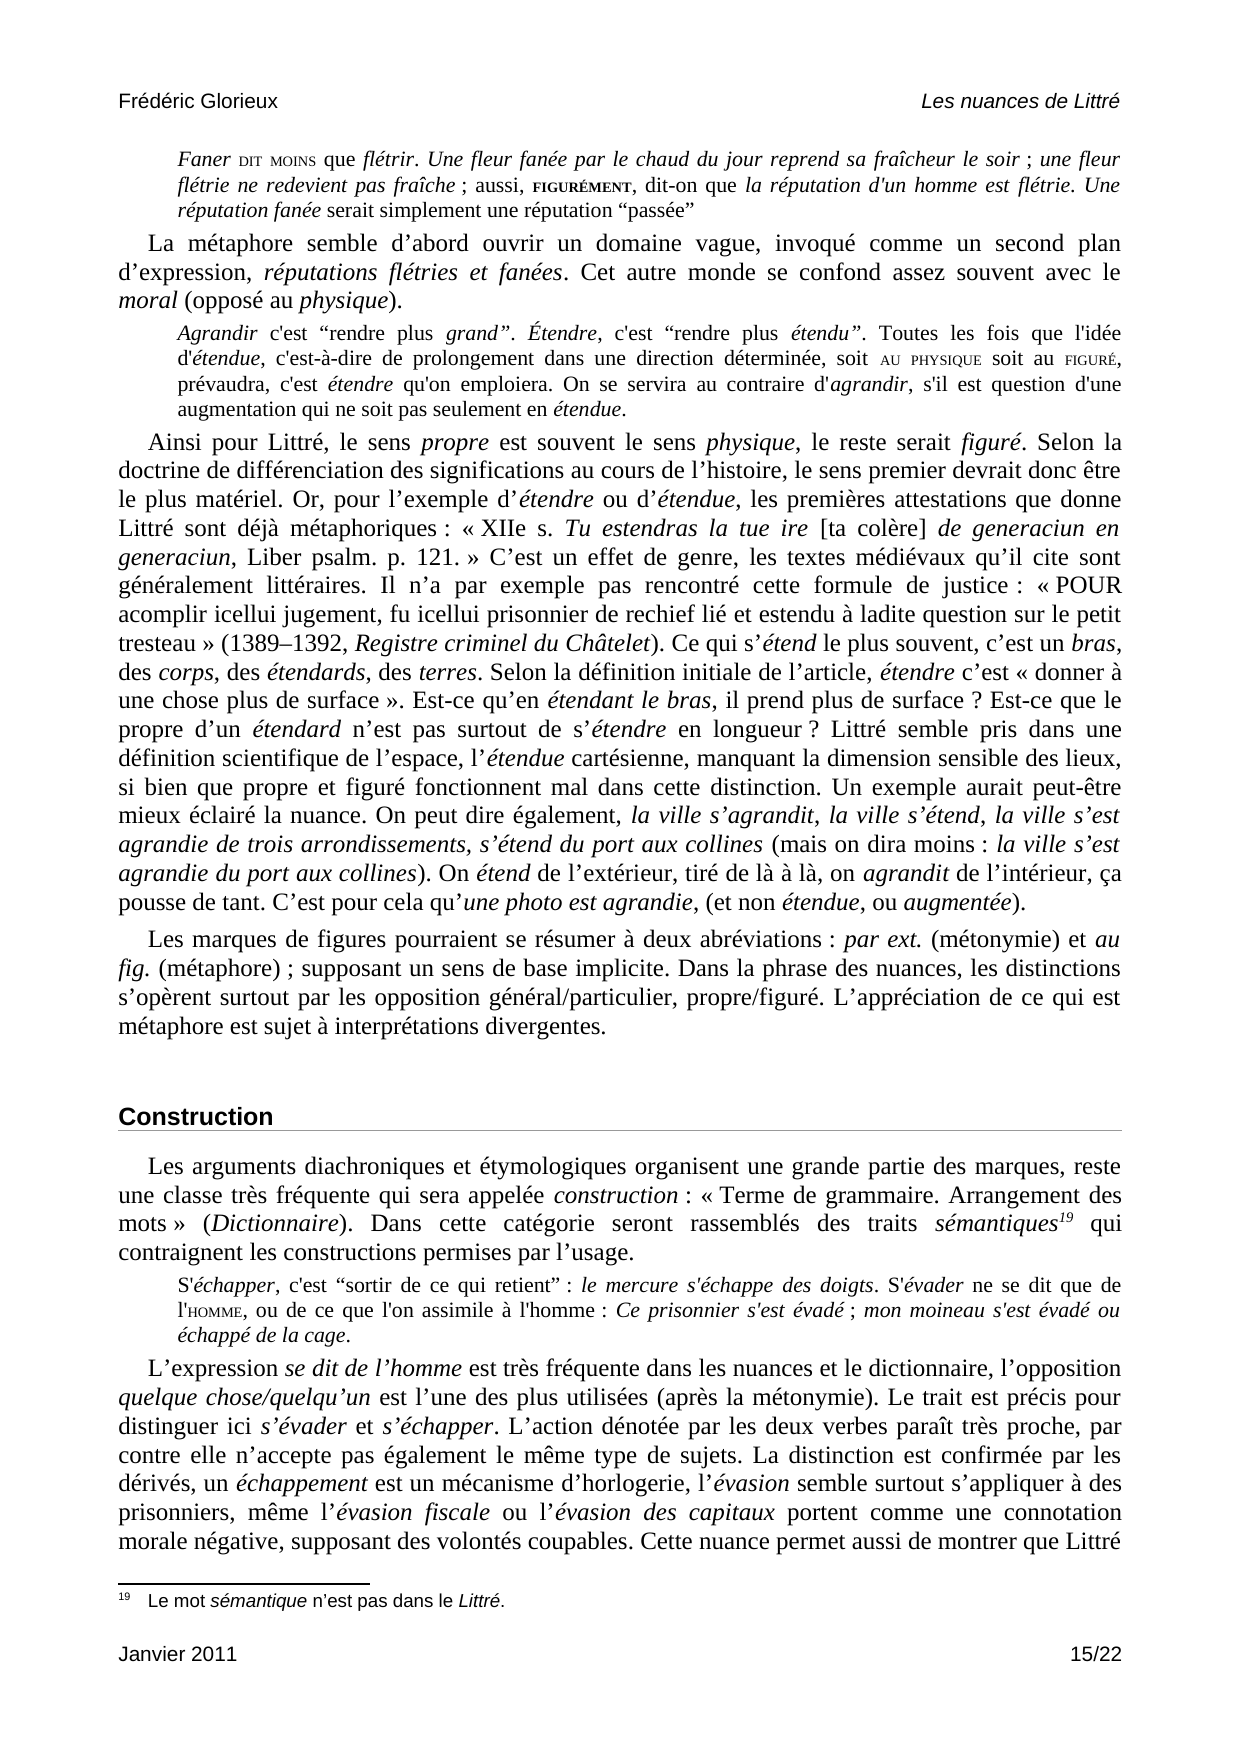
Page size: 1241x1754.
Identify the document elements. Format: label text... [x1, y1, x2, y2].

text Agrandir c'est “rendre plus grand”. Étendre, c'est “rendre plus étendu”. Toutes les fois que l'idée d'étendue, c'est-à-dire de prolongement dans une direction déterminée, soit au physique soit au figuré, prévaudra, c'est étendre qu'on emploiera. On se servira au contraire d'agrandir, s'il est question d'une augmentation qui ne soit pas seulement en étendue. [177, 320, 1122, 421]
text Les arguments diachroniques et étymologiques organisent une grande partie des marques, reste une classe très fréquente qui sera appelée construction : « Terme de grammaire. Arrangement des mots » (Dictionnaire). Dans cette catégorie seront rassemblés des traits sémantiques qui contraignent les constructions permises par l’usage. [118, 1151, 1122, 1266]
text Les marques de figures pourraient se résumer à deux abréviations : par ext. (métonymie) et au fig. (métaphore) ; supposant un sens de base implicite. Dans la phrase des nuances, les distinctions s’opèrent surtout par les opposition général/particulier, propre/figuré. L’appréciation de ce qui est métaphore est sujet à interprétations divergentes. [118, 924, 1122, 1039]
text S'échapper, c'est “sortir de ce qui retient” : le mercure s'échappe des doigts. S'évader ne se dit que de l'homme, ou de ce que l'on assimile à l'homme : Ce prisonnier s'est évadé ; mon moineau s'est évadé ou échappé de la cage. [177, 1272, 1122, 1347]
subtitle Construction [118, 1101, 1122, 1130]
text L’expression se dit de l’homme est très fréquente dans les nuances et le dictionnaire, l’opposition quelque chose/quelqu’un est l’une des plus utilisées (après la métonymie). Le trait est précis pour distinguer ici s’évader et s’échapper. L’action dénotée par les deux verbes paraît très proche, par contre elle n’accepte pas également le même type de sujets. La distinction est confirmée par les dérivés, un échappement est un mécanisme d’horlogerie, l’évasion semble surtout s’appliquer à des prisonniers, même l’évasion fiscale ou l’évasion des capitaux portent comme une connotation morale négative, supposant des volontés coupables. Cette nuance permet aussi de montrer que Littré [118, 1353, 1122, 1555]
text La métaphore semble d’abord ouvrir un domaine vague, invoqué comme un second plan d’expression, réputations flétries et fanées. Cet autre monde se confond assez souvent avec le moral (opposé au physique). [118, 228, 1122, 314]
text Ainsi pour Littré, le sens propre est souvent le sens physique, le reste serait figuré. Selon la doctrine de différenciation des significations au cours de l’histoire, le sens premier devrait donc être le plus matériel. Or, pour l’exemple d’étendre ou d’étendue, les premières attestations que donne Littré sont déjà métaphoriques : « XIIe s. Tu estendras la tue ire [ta colère] de generaciun en generaciun, Liber psalm. p. 121. » C’est un effet de genre, les textes médiévaux qu’il cite sont généralement littéraires. Il n’a par exemple pas rencontré cette formule de justice : « POUR acomplir icellui jugement, fu icellui prisonnier de rechief lié et estendu à ladite question sur le petit tresteau » (1389–1392, Registre criminel du Châtelet). Ce qui s’étend le plus souvent, c’est un bras, des corps, des étendards, des terres. Selon la définition initiale de l’article, étendre c’est « donner à une chose plus de surface ». Est-ce qu’en étendant le bras, il prend plus de surface ? Est-ce que le propre d’un étendard n’est pas surtout de s’étendre en longueur ? Littré semble pris dans une définition scientifique de l’espace, l’étendue cartésienne, manquant la dimension sensible des lieux, si bien que propre et figuré fonctionnent mal dans cette distinction. Un exemple aurait peut-être mieux éclairé la nuance. On peut dire également, la ville s’agrandit, la ville s’étend, la ville s’est agrandie de trois arrondissements, s’étend du port aux collines (mais on dira moins : la ville s’est agrandie du port aux collines). On étend de l’extérieur, tiré de là à là, on agrandit de l’intérieur, ça pousse de tant. C’est pour cela qu’une photo est agrandie, (et non étendue, ou augmentée). [118, 427, 1122, 916]
text Le mot sémantique n’est pas dans le Littré. [118, 1590, 1122, 1612]
text Faner dit moins que flétrir. Une fleur fanée par le chaud du jour reprend sa fraîcheur le soir ; une fleur flétrie ne redevient pas fraîche ; aussi, figurément, dit-on que la réputation d'un homme est flétrie. Une réputation fanée serait simplement une réputation “passée” [177, 146, 1122, 222]
